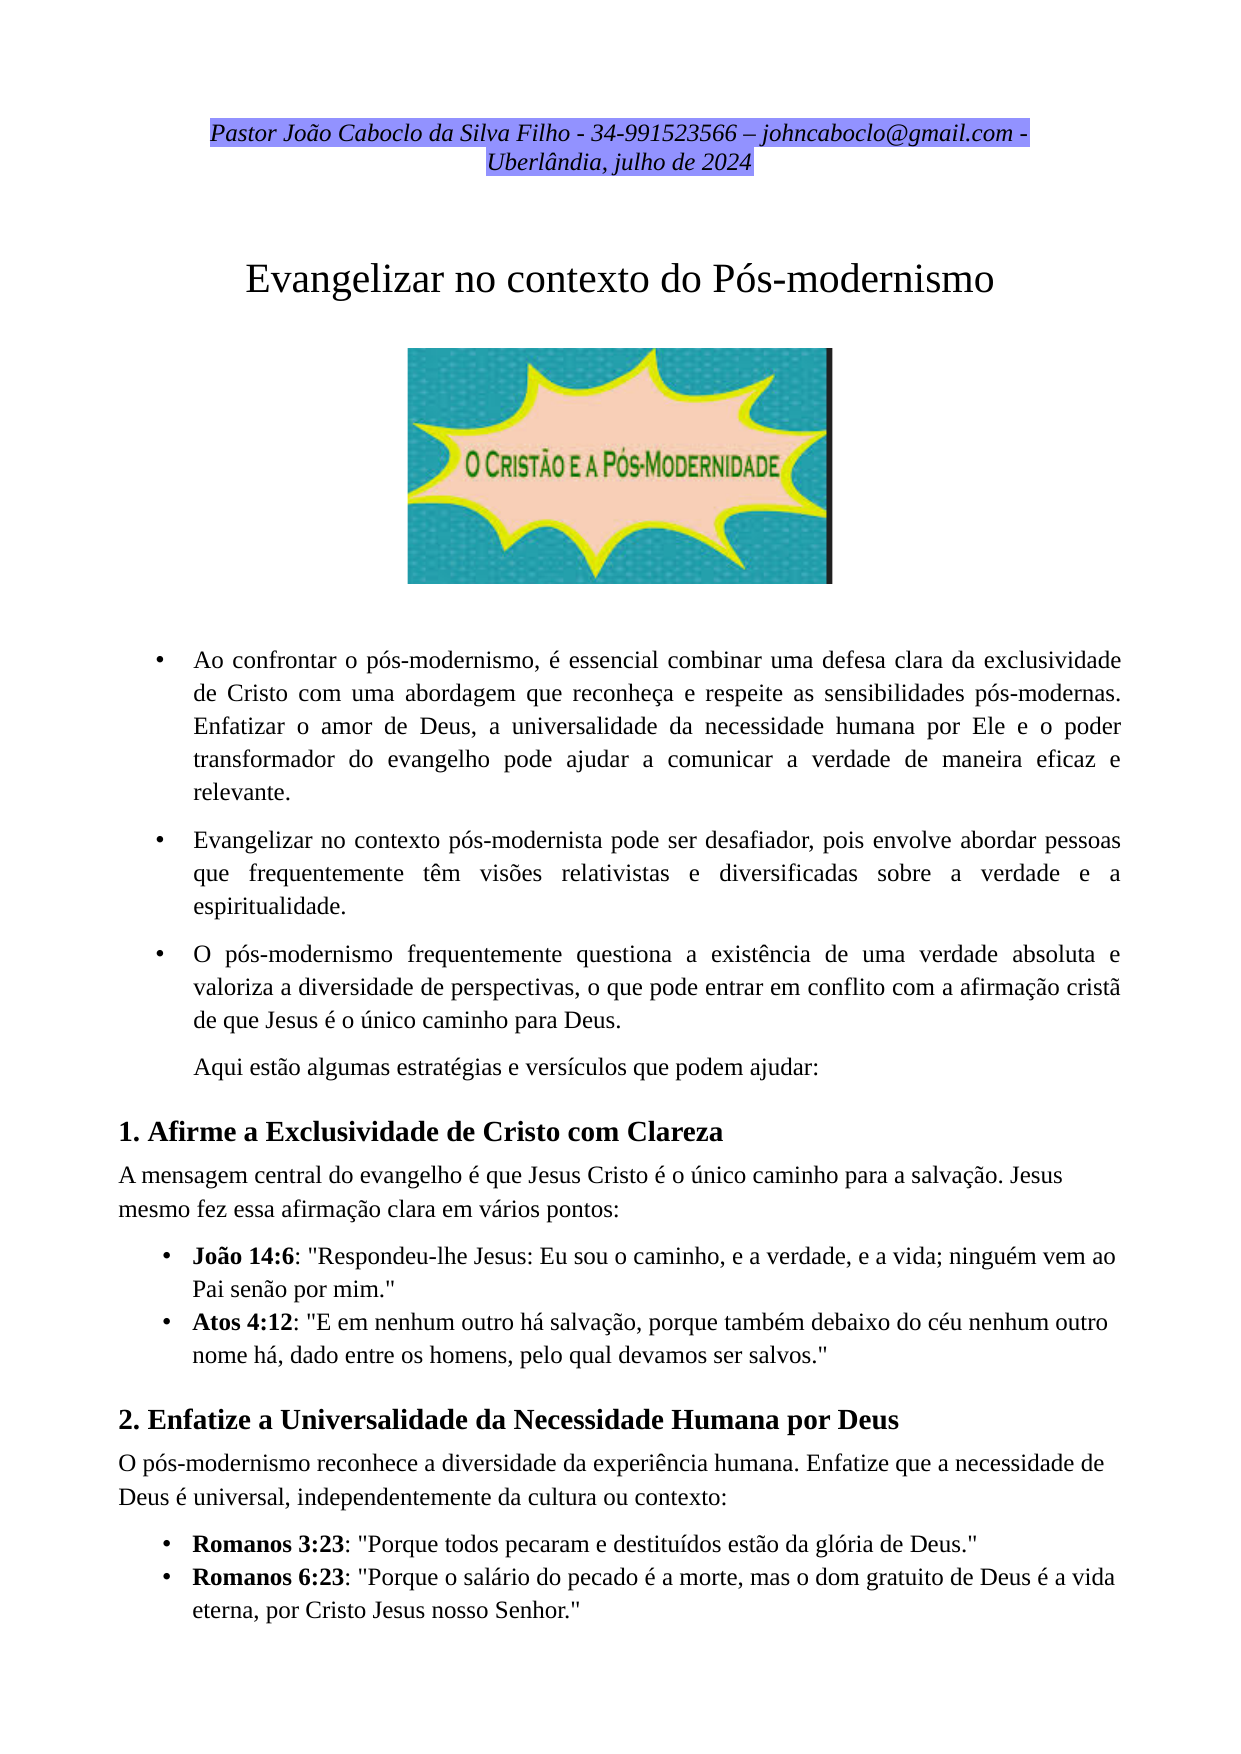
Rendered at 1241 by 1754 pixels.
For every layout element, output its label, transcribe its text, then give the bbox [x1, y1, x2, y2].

subtitle 1. Afirme a Exclusividade de Cristo com Clareza [118, 1114, 1122, 1148]
picture [407, 348, 833, 584]
text O pós-modernismo reconhece a diversidade da experiência humana. Enfatize que a necessidade de Deus é universal, independentemente da cultura ou contexto: [118, 1448, 1122, 1510]
list Ao confrontar o pós-modernismo, é essencial combinar uma defesa clara da exclusividade de Cristo com uma abordagem que reconheça e respeite as sensibilidades pós-modernas. Enfatizar o amor de Deus, a universalidade da necessidade humana por Ele e o poder transformador do evangelho pode ajudar a comunicar a verdade de maneira eficaz e relevante. [156, 645, 1122, 806]
list Evangelizar no contexto pós-modernista pode ser desafiador, pois envolve abordar pessoas que frequentemente têm visões relativistas e diversificadas sobre a verdade e a espiritualidade. [156, 825, 1122, 920]
list Atos 4:12: "E em nenhum outro há salvação, porque também debaixo do céu nenhum outro nome há, dado entre os homens, pelo qual devamos ser salvos." [162, 1307, 1122, 1369]
list João 14:6: "Respondeu-lhe Jesus: Eu sou o caminho, e a verdade, e a vida; ninguém vem ao Pai senão por mim." [162, 1241, 1122, 1303]
text A mensagem central do evangelho é que Jesus Cristo é o único caminho para a salvação. Jesus mesmo fez essa afirmação clara em vários pontos: [118, 1161, 1122, 1222]
list Romanos 3:23: "Porque todos pecaram e destituídos estão da glória de Deus." [162, 1529, 1122, 1558]
list O pós-modernismo frequentemente questiona a existência de uma verdade absoluta e valoriza a diversidade de perspectivas, o que pode entrar em conflito com a afirmação cristã de que Jesus é o único caminho para Deus. [156, 939, 1122, 1033]
subtitle 2. Enfatize a Universalidade da Necessidade Humana por Deus [118, 1402, 1122, 1436]
list Aqui estão algumas estratégias e versículos que podem ajudar: [156, 1052, 1122, 1081]
list Romanos 6:23: "Porque o salário do pecado é a morte, mas o dom gratuito de Deus é a vida eterna, por Cristo Jesus nosso Senhor." [162, 1562, 1122, 1624]
text Evangelizar no contexto do Pós-modernismo [118, 253, 1122, 301]
